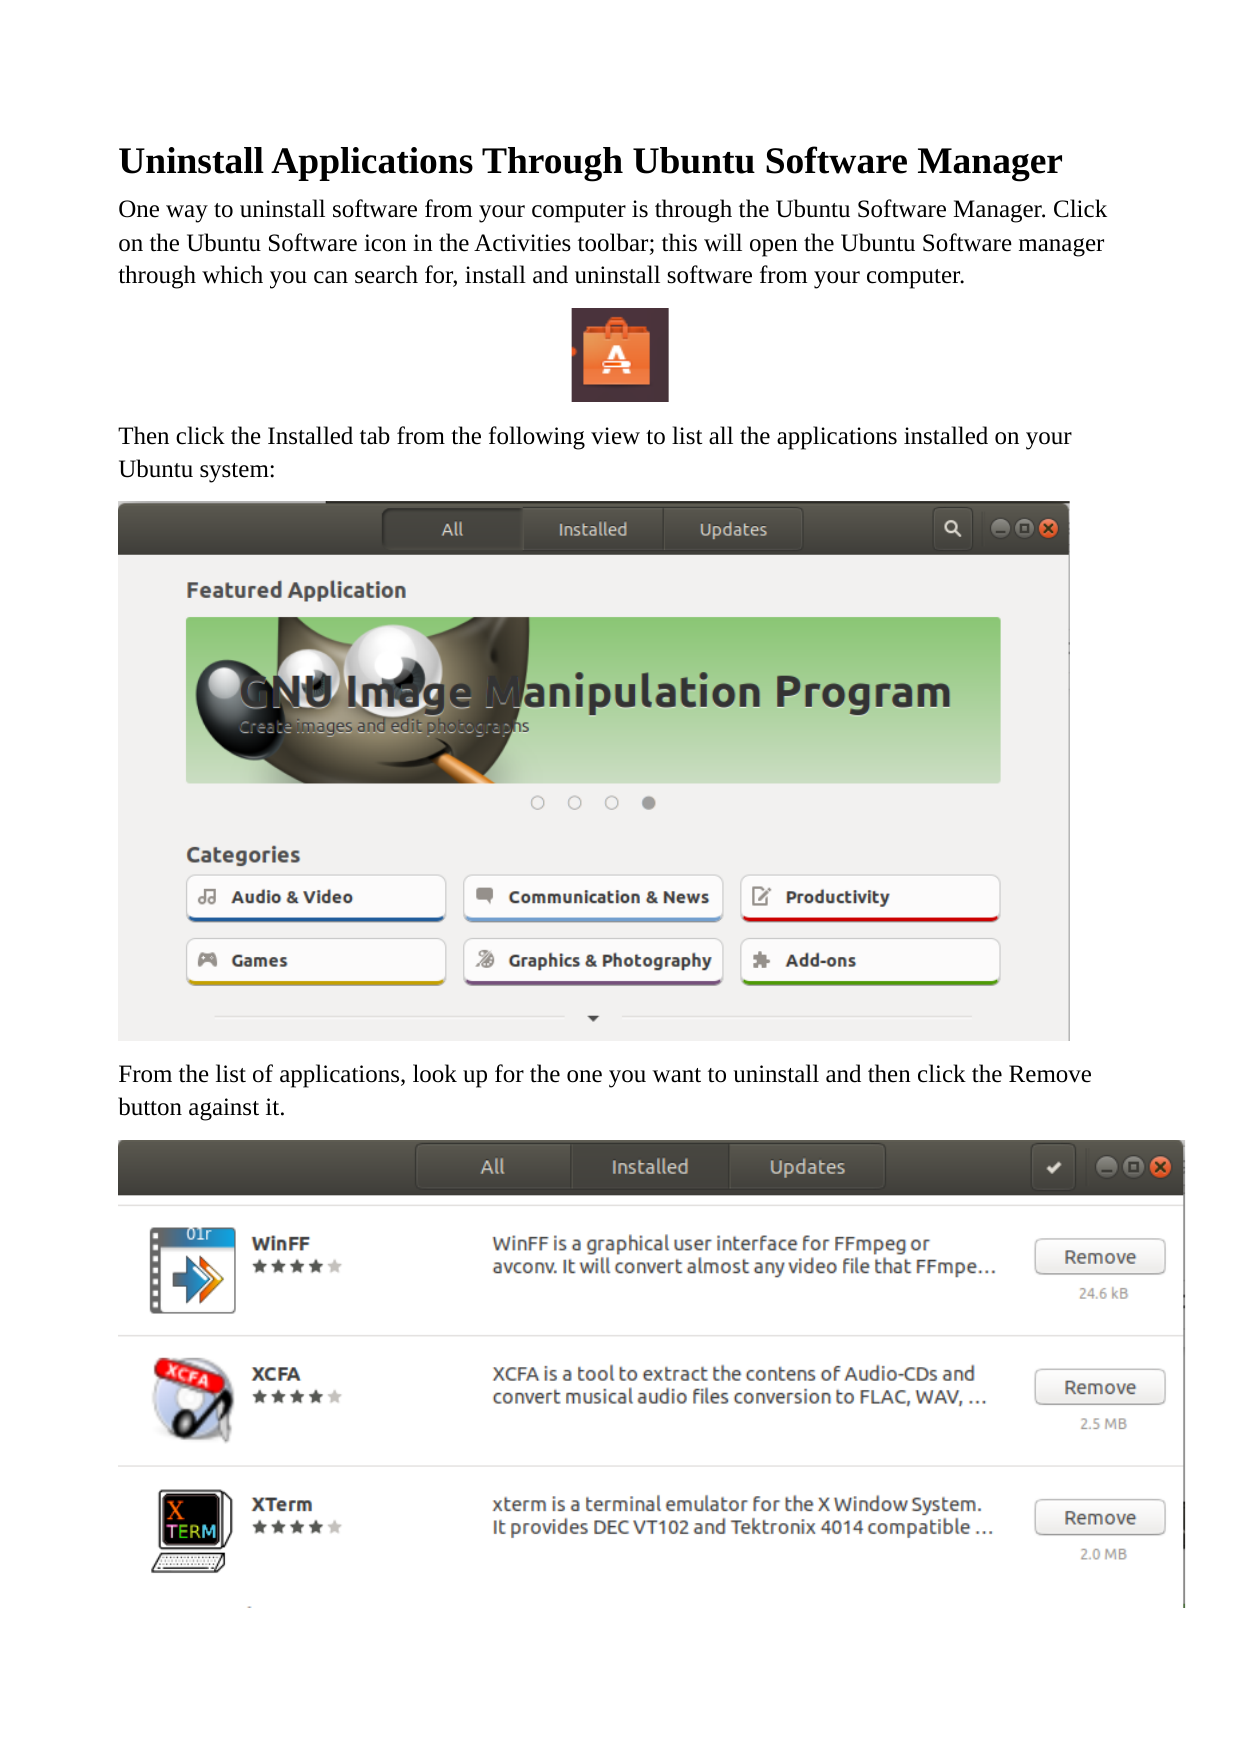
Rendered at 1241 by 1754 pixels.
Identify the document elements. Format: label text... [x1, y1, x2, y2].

picture [118, 501, 1070, 1041]
subtitle Uninstall Applications Through Ubuntu Software Manager [118, 139, 1122, 182]
picture [571, 308, 669, 402]
text One way to uninstall software from your computer is through the Ubuntu Software Manager. Click on the Ubuntu Software icon in the Activities toolbar; this will open the Ubuntu Software manager through which you can search for, install and uninstall software from your computer. [118, 194, 1122, 289]
text Then click the Installed tab from the following view to list all the applications installed on your Ubuntu system: [118, 421, 1122, 483]
picture [118, 1140, 1186, 1608]
text From the list of applications, look up for the one you want to uninstall and then click the Remove button against it. [118, 1059, 1122, 1121]
